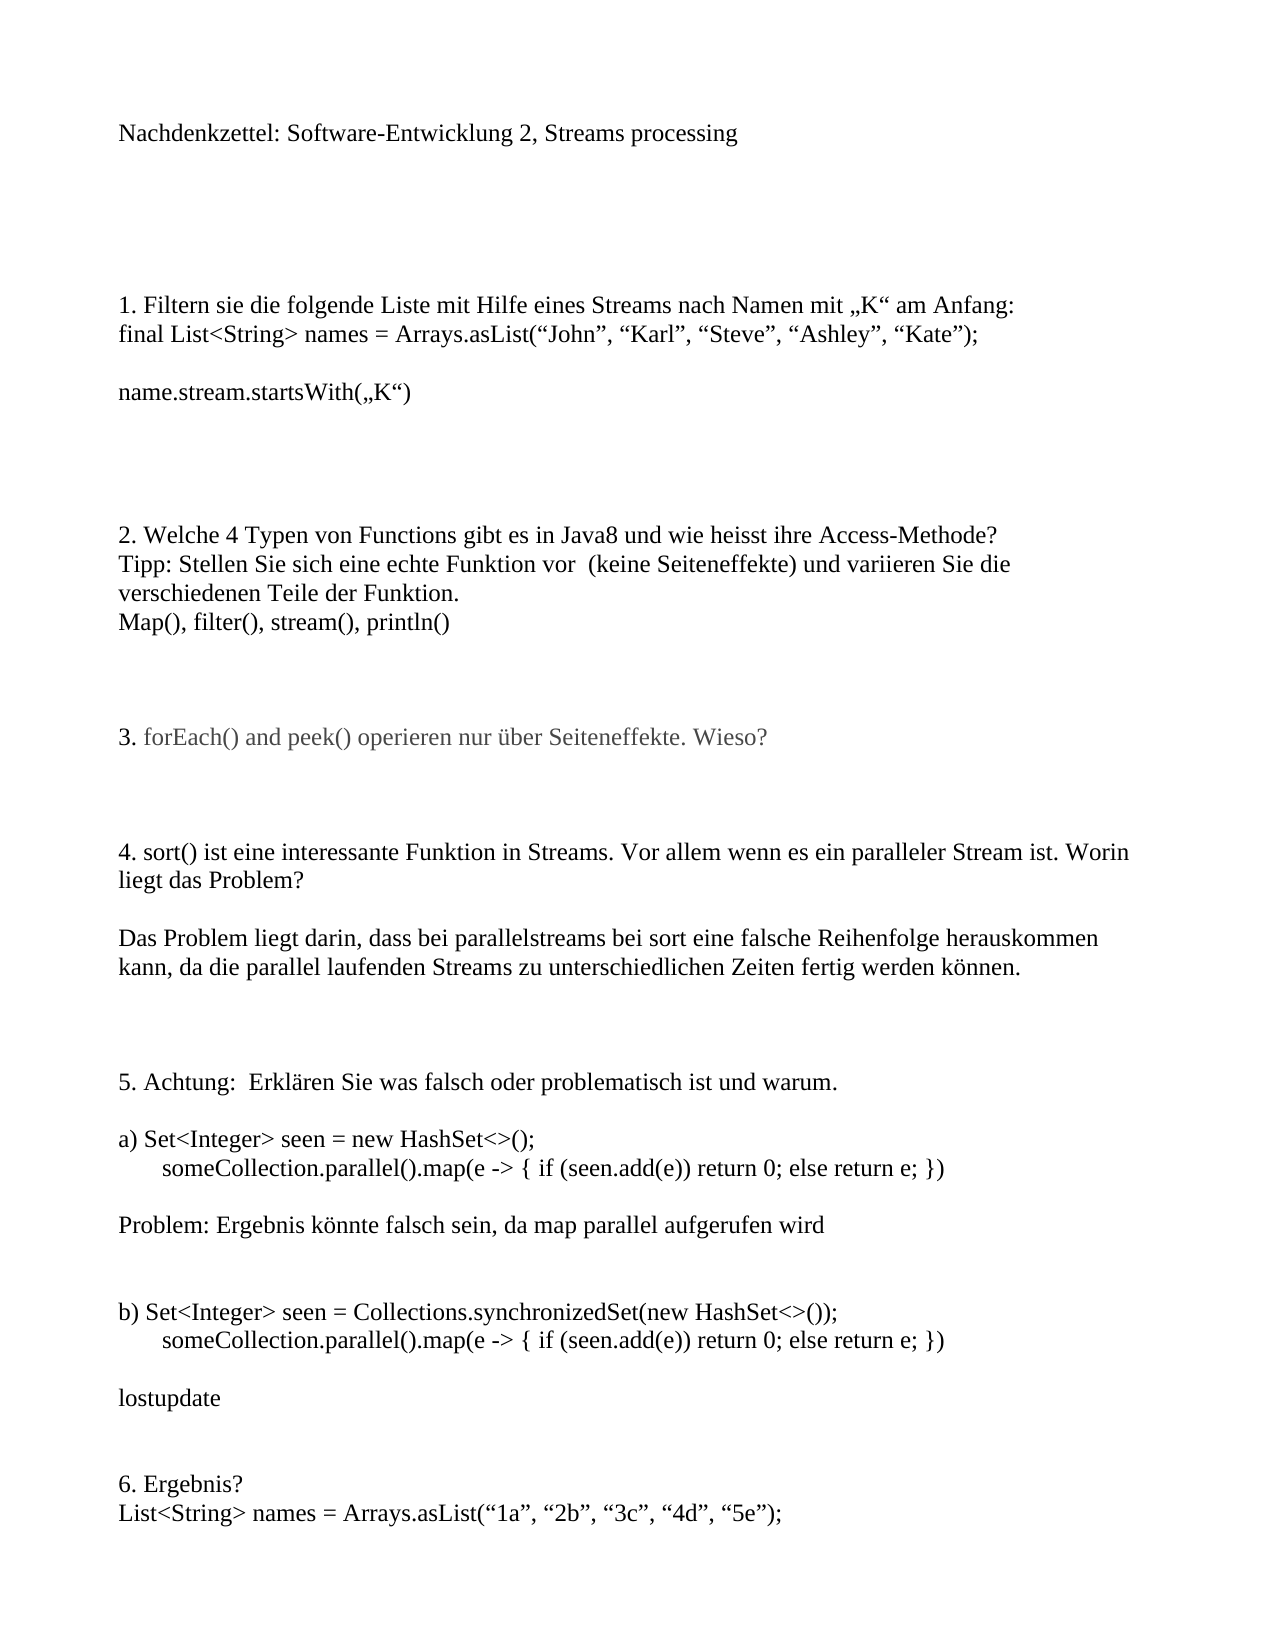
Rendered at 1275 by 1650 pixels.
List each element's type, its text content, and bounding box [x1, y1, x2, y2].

text Nachdenkzettel: Software-Entwicklung 2, Streams processing [118, 118, 1157, 147]
text 2. Welche 4 Typen von Functions gibt es in Java8 und wie heisst ihre Access-Methode? [118, 521, 1157, 549]
text List<String> names = Arrays.asList(“1a”, “2b”, “3c”, “4d”, “5e”); [118, 1498, 1157, 1527]
text Tipp: Stellen Sie sich eine echte Funktion vor (keine Seiteneffekte) und variieren Sie die verschiedenen Teile der Funktion. [118, 549, 1157, 607]
text final List<String> names = Arrays.asList(“John”, “Karl”, “Steve”, “Ashley”, “Kate”); [118, 319, 1157, 348]
text someCollection.parallel().map(e -> { if (seen.add(e)) return 0; else return e; }) [118, 1153, 1157, 1182]
text 1. Filtern sie die folgende Liste mit Hilfe eines Streams nach Namen mit „K“ am Anfang: [118, 291, 1157, 319]
text b) Set<Integer> seen = Collections.synchronizedSet(new HashSet<>()); [118, 1297, 1157, 1326]
text Map(), filter(), stream(), println() [118, 607, 1157, 636]
text name.stream.startsWith(„K“) [118, 377, 1157, 406]
text 6. Ergebnis? [118, 1469, 1157, 1498]
text Problem: Ergebnis könnte falsch sein, da map parallel aufgerufen wird [118, 1211, 1157, 1239]
text someCollection.parallel().map(e -> { if (seen.add(e)) return 0; else return e; }) [118, 1326, 1157, 1354]
text 5. Achtung: Erklären Sie was falsch oder problematisch ist und warum. [118, 1067, 1157, 1096]
text 3. forEach() and peek() operieren nur über Seiteneffekte. Wieso? [118, 722, 1157, 751]
text Das Problem liegt darin, dass bei parallelstreams bei sort eine falsche Reihenfolge herauskommen kann, da die parallel laufenden Streams zu unterschiedlichen Zeiten fertig werden können. [118, 923, 1157, 981]
text lostupdate [118, 1383, 1157, 1412]
text a) Set<Integer> seen = new HashSet<>(); [118, 1124, 1157, 1153]
text 4. sort() ist eine interessante Funktion in Streams. Vor allem wenn es ein paralleler Stream ist. Worin liegt das Problem? [118, 837, 1157, 894]
